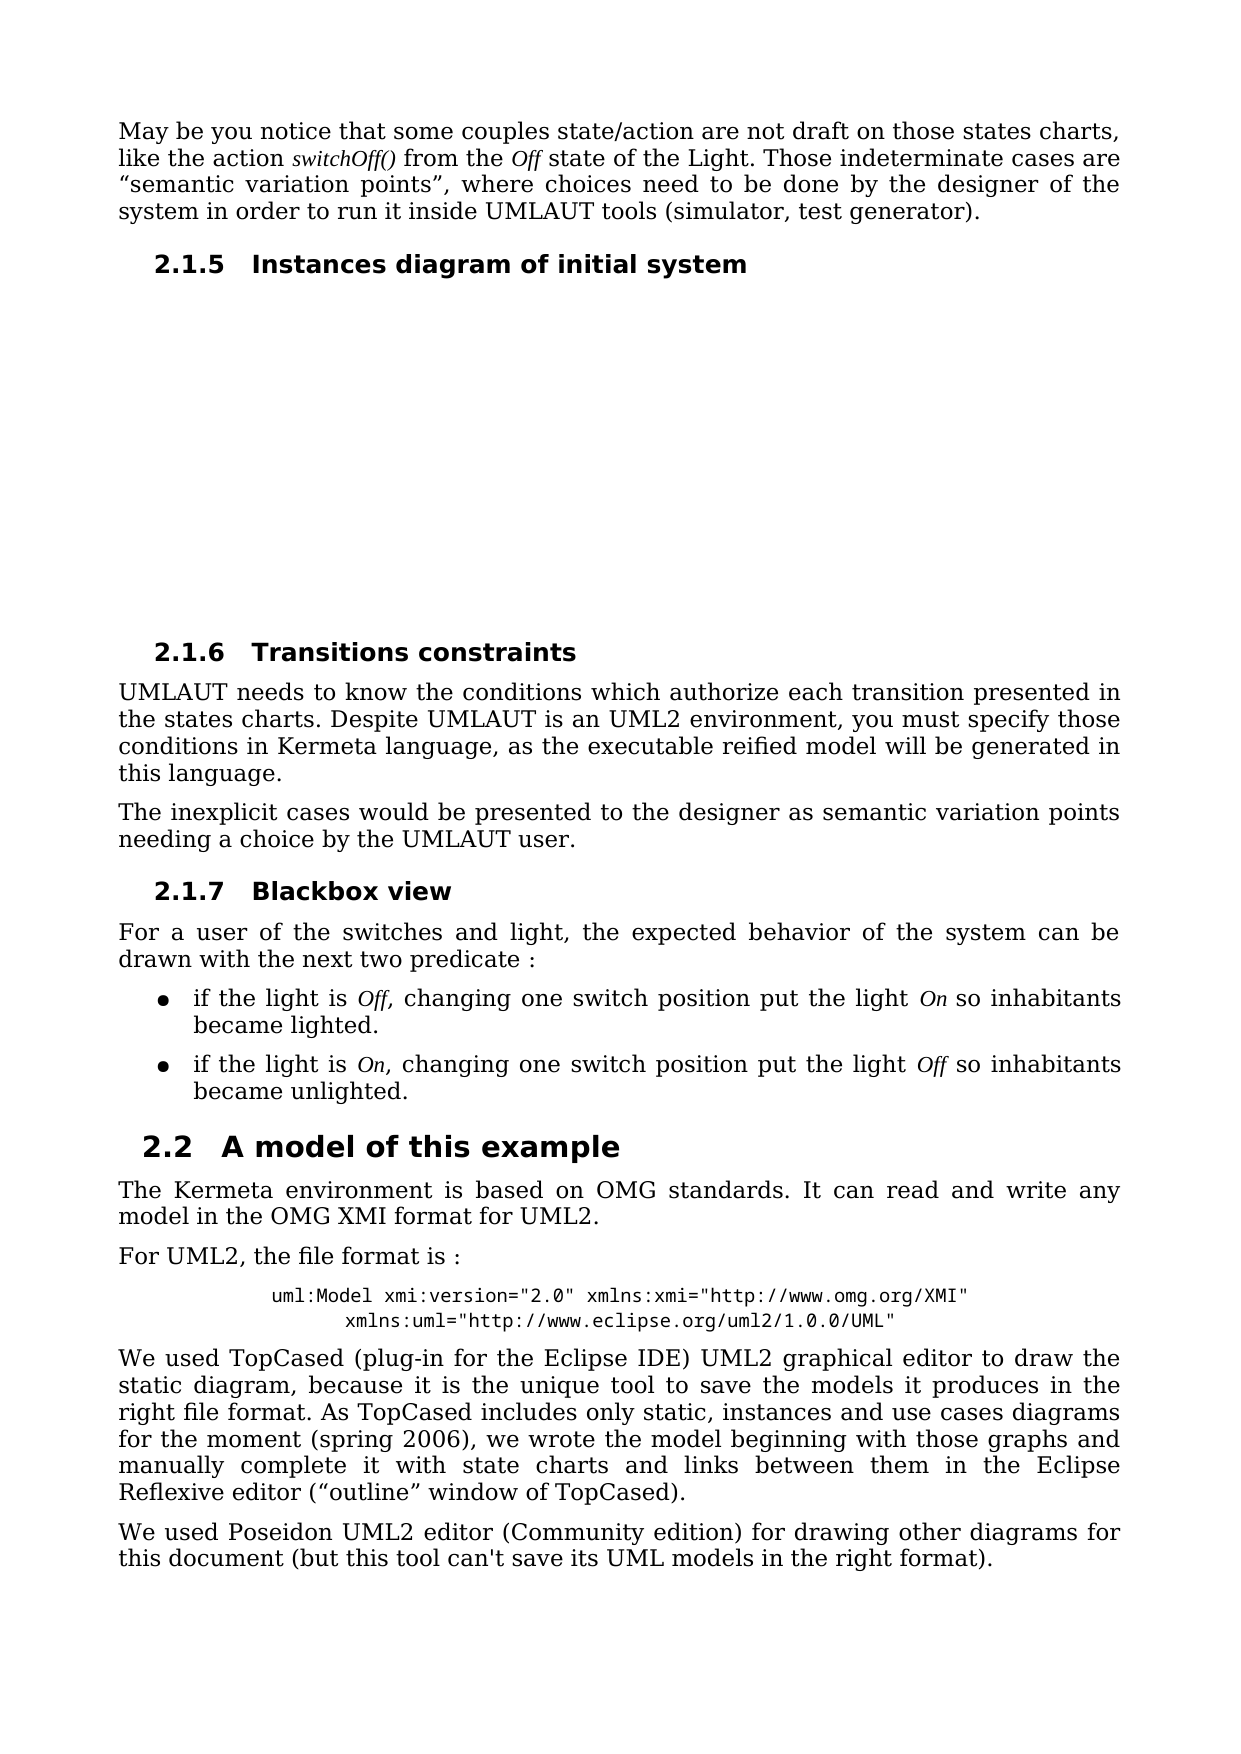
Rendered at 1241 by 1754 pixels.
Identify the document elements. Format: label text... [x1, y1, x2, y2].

subtitle Transitions constraints [153, 638, 1122, 667]
text For UML2, the file format is : [118, 1243, 1122, 1269]
list if the light is Off, changing one switch position put the light On so inhabitants became lighted. [156, 985, 1122, 1039]
text The inexplicit cases would be presented to the designer as semantic variation points needing a choice by the UMLAUT user. [118, 799, 1122, 853]
text We used TopCased (plug-in for the Eclipse IDE) UML2 graphical editor to draw the static diagram, because it is the unique tool to save the models it produces in the right file format. As TopCased includes only static, instances and use cases diagrams for the moment (spring 2006), we wrote the model beginning with those graphs and manually complete it with state charts and links between them in the Eclipse Reflexive editor (“outline” window of TopCased). [118, 1346, 1122, 1506]
text uml:Model xmi:version="2.0" xmlns:xmi="http://www.omg.org/XMI" xmlns:uml="http://www.eclipse.org/uml2/1.0.0/UML" [118, 1282, 1122, 1333]
text The Kermeta environment is based on OMG standards. It can read and write any model in the OMG XMI format for UML2. [118, 1177, 1122, 1230]
text UMLAUT needs to know the conditions which authorize each transition presented in the states charts. Despite UMLAUT is an UML2 environment, you must specify those conditions in Kermeta language, as the executable reified model will be generated in this language. [118, 679, 1122, 787]
list if the light is On, changing one switch position put the light Off so inhabitants became unlighted. [156, 1051, 1122, 1105]
text We used Poseidon UML2 editor (Community edition) for drawing other diagrams for this document (but this tool can't save its UML models in the right format). [118, 1519, 1122, 1572]
subtitle Blackbox view [153, 878, 1122, 907]
text May be you notice that some couples state/action are not draft on those states charts, like the action switchOff() from the Off state of the Light. Those indeterminate cases are “semantic variation points”, where choices need to be done by the designer of the system in order to run it inside UMLAUT tools (simulator, test generator). [118, 118, 1122, 225]
subtitle A model of this example [142, 1130, 1122, 1164]
text For a user of the switches and light, the expected behavior of the system can be drawn with the next two predicate : [118, 919, 1122, 973]
subtitle Instances diagram of initial system [153, 250, 1122, 279]
